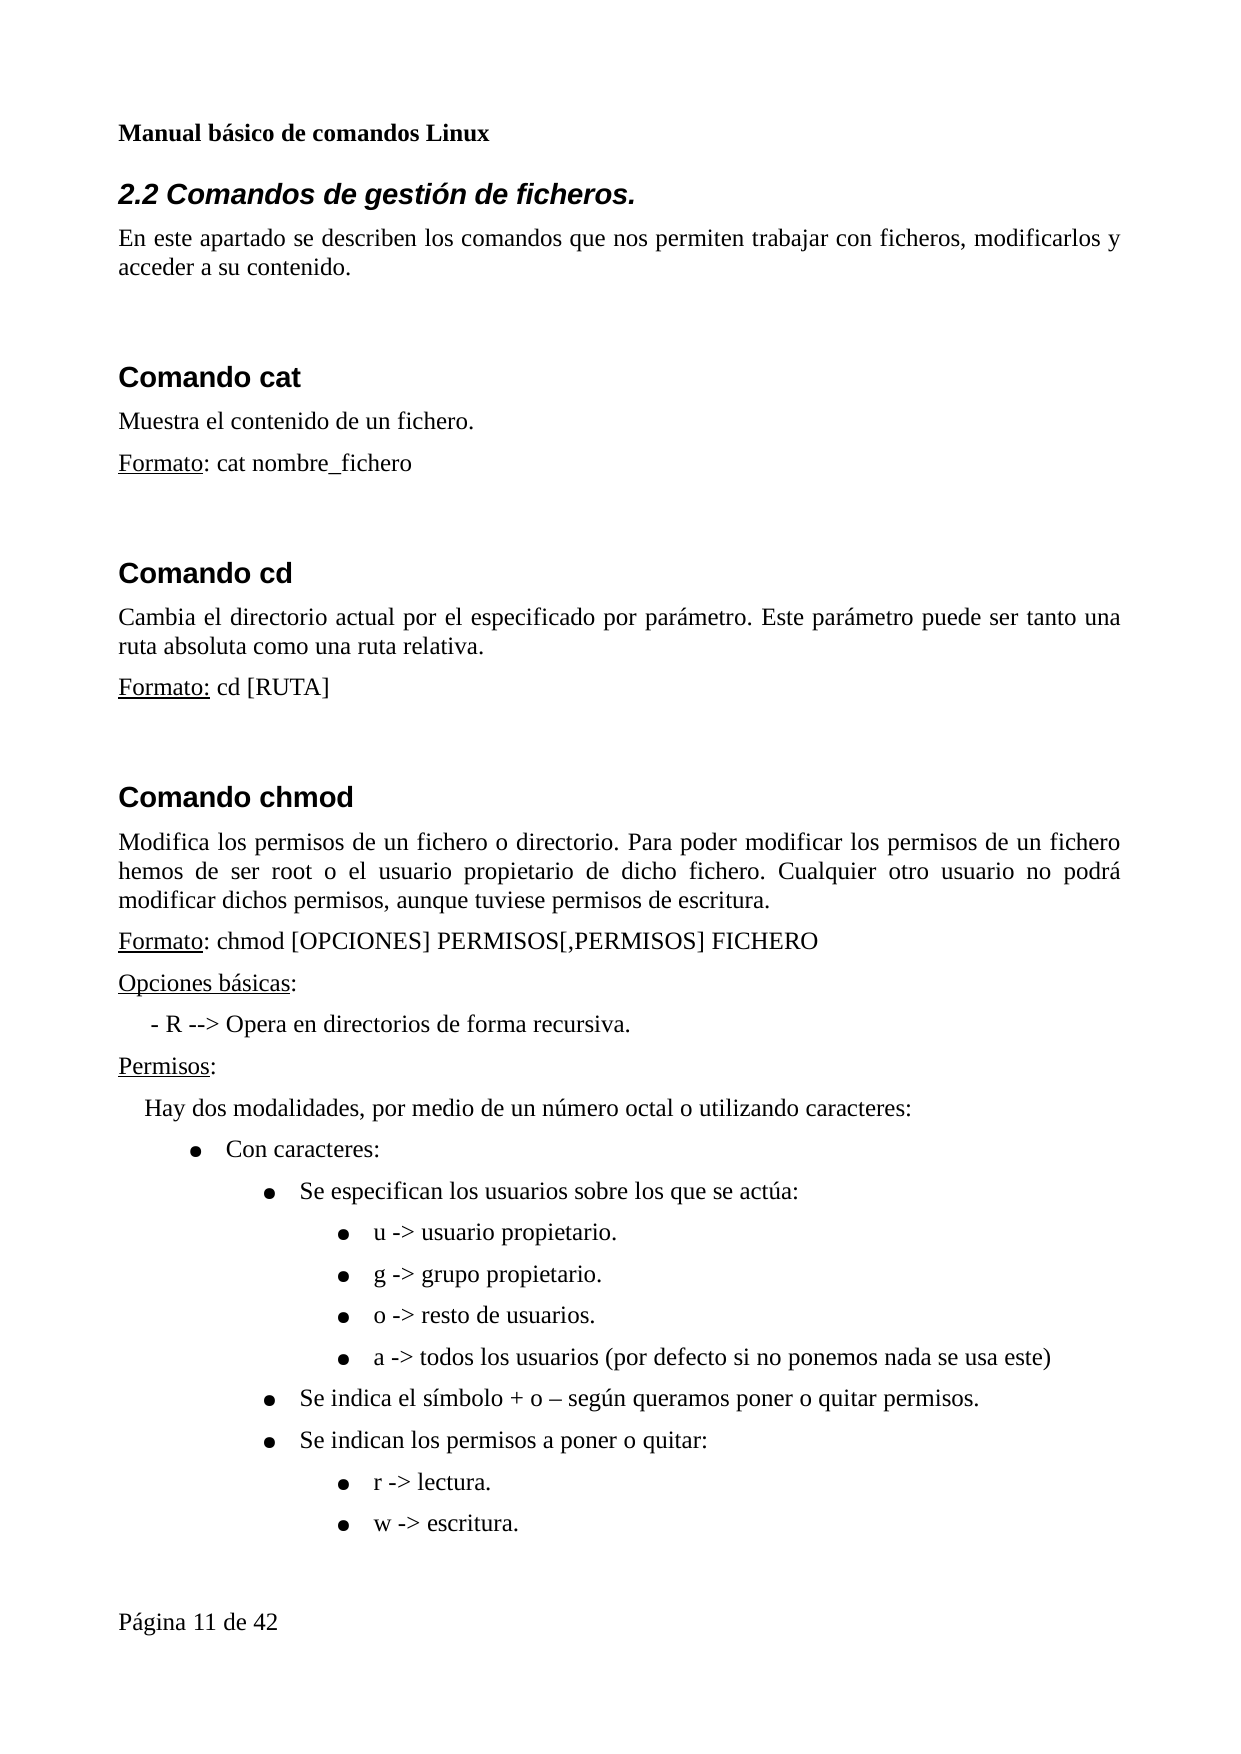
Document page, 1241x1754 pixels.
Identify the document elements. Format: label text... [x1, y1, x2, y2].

text En este apartado se describen los comandos que nos permiten trabajar con ficheros, modificarlos y acceder a su contenido. [118, 223, 1122, 281]
text Cambia el directorio actual por el especificado por parámetro. Este parámetro puede ser tanto una ruta absoluta como una ruta relativa. [118, 602, 1122, 660]
list u -> usuario propietario. [336, 1217, 1122, 1246]
text Formato: chmod [OPCIONES] PERMISOS[,PERMISOS] FICHERO [118, 926, 1122, 955]
subtitle Comando chmod [118, 780, 1122, 814]
text Permisos: [118, 1051, 1122, 1080]
list Se indican los permisos a poner o quitar: [262, 1425, 1122, 1454]
subtitle 2.2 Comandos de gestión de ficheros. [118, 177, 1122, 210]
subtitle Comando cd [118, 556, 1122, 589]
list Se indica el símbolo + o – según queramos poner o quitar permisos. [262, 1383, 1122, 1412]
list o -> resto de usuarios. [336, 1300, 1122, 1329]
text Formato: cd [RUTA] [118, 672, 1122, 701]
list r -> lectura. [336, 1466, 1122, 1496]
list w -> escritura. [336, 1508, 1122, 1537]
text Formato: cat nombre_fichero [118, 447, 1122, 477]
subtitle Comando cat [118, 360, 1122, 393]
list g -> grupo propietario. [336, 1259, 1122, 1288]
list a -> todos los usuarios (por defecto si no ponemos nada se usa este) [336, 1342, 1122, 1371]
text Muestra el contenido de un fichero. [118, 406, 1122, 435]
text Modifica los permisos de un fichero o directorio. Para poder modificar los permisos de un fichero hemos de ser root o el usuario propietario de dicho fichero. Cualquier otro usuario no podrá modificar dichos permisos, aunque tuviese permisos de escritura. [118, 826, 1122, 914]
text - R --> Opera en directorios de forma recursiva. [118, 1009, 1122, 1038]
text Hay dos modalidades, por medio de un número octal o utilizando caracteres: [118, 1092, 1122, 1121]
text Opciones básicas: [118, 968, 1122, 997]
list Con caracteres: [188, 1134, 1122, 1163]
list Se especifican los usuarios sobre los que se actúa: [262, 1176, 1122, 1204]
